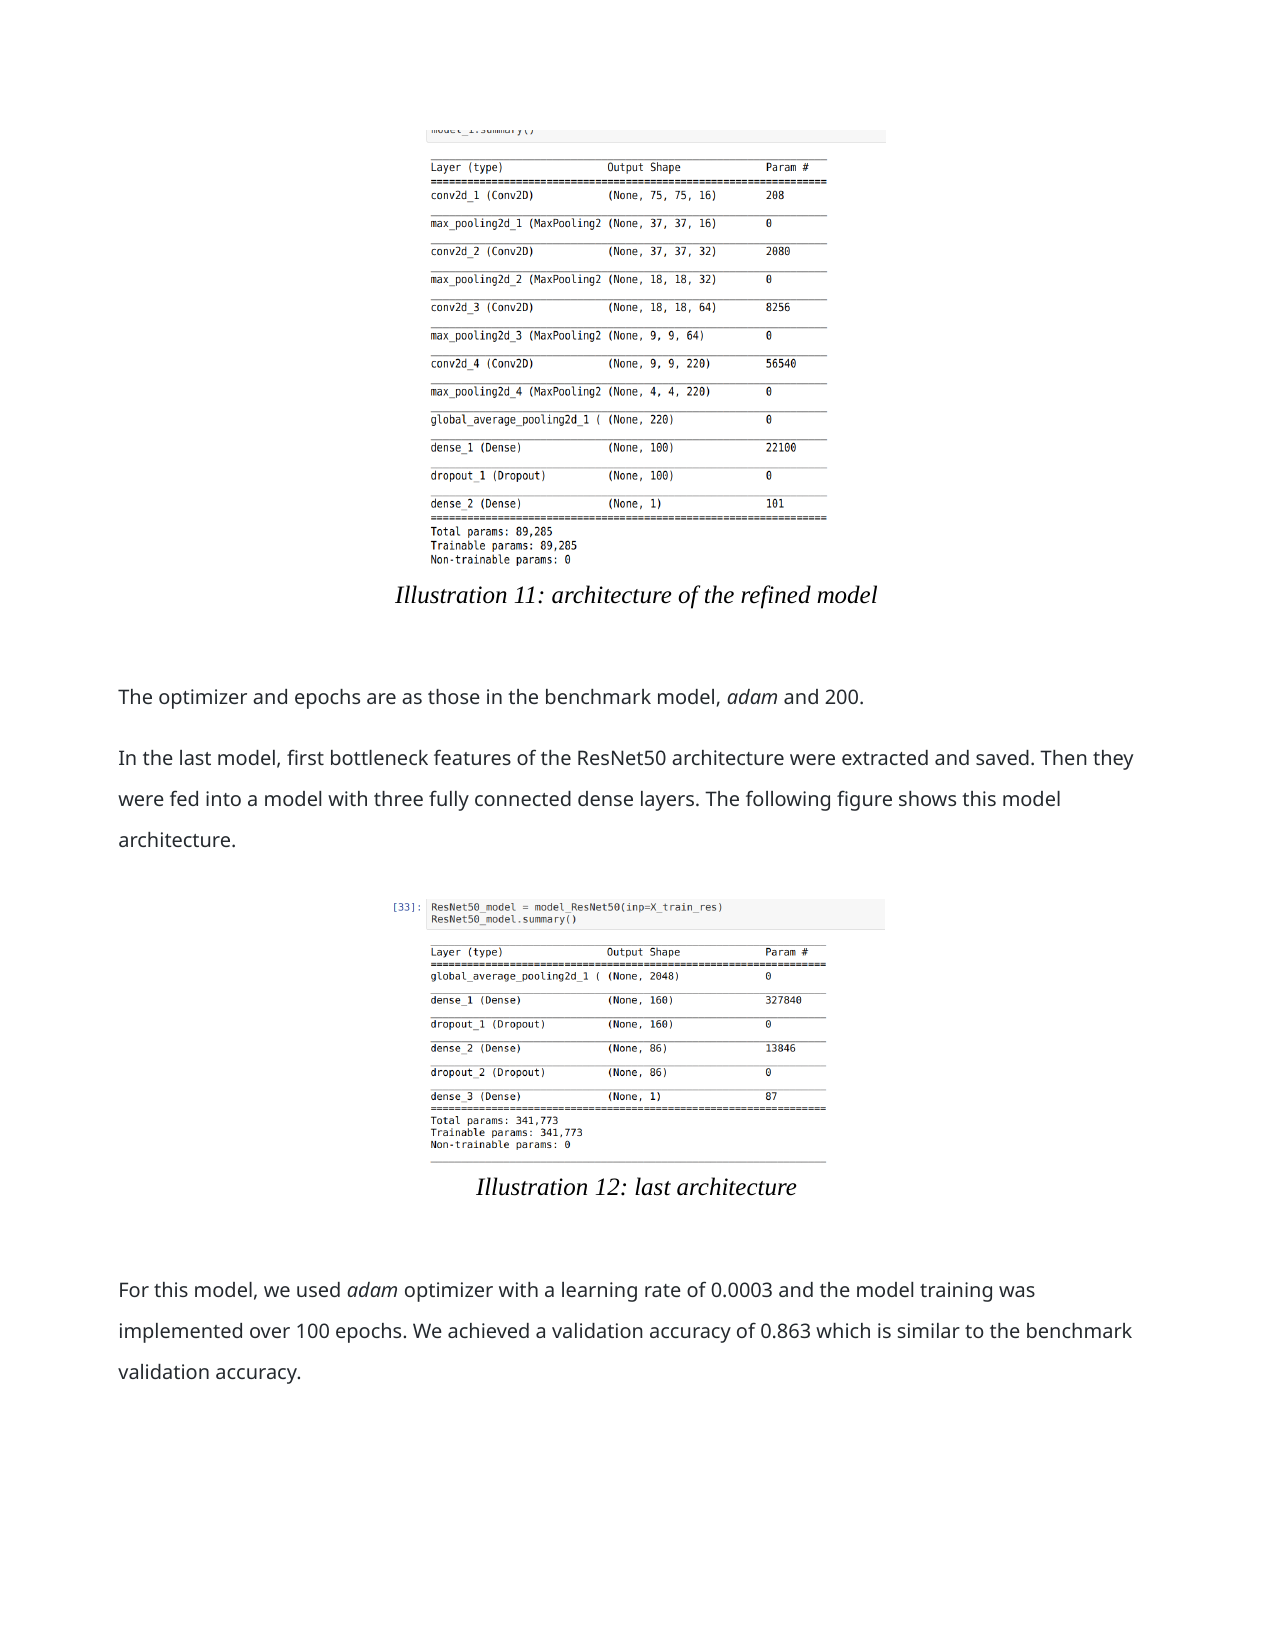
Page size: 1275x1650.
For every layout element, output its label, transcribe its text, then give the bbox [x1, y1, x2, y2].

text The optimizer and epochs are as those in the benchmark model, adam and 200. [118, 683, 1157, 711]
text In the last model, first bottleneck features of the ResNet50 architecture were extracted and saved. Then they were fed into a model with three fully connected dense layers. The following figure shows this model architecture. [118, 744, 1157, 853]
picture [389, 130, 886, 575]
text Illustration 11: architecture of the refined model [389, 575, 886, 609]
text Illustration 12: last architecture [390, 1168, 885, 1201]
picture [389, 899, 885, 1168]
text For this model, we used adam optimizer with a learning rate of 0.0003 and the model training was implemented over 100 epochs. We achieved a validation accuracy of 0.863 which is similar to the benchmark validation accuracy. [118, 1276, 1157, 1385]
